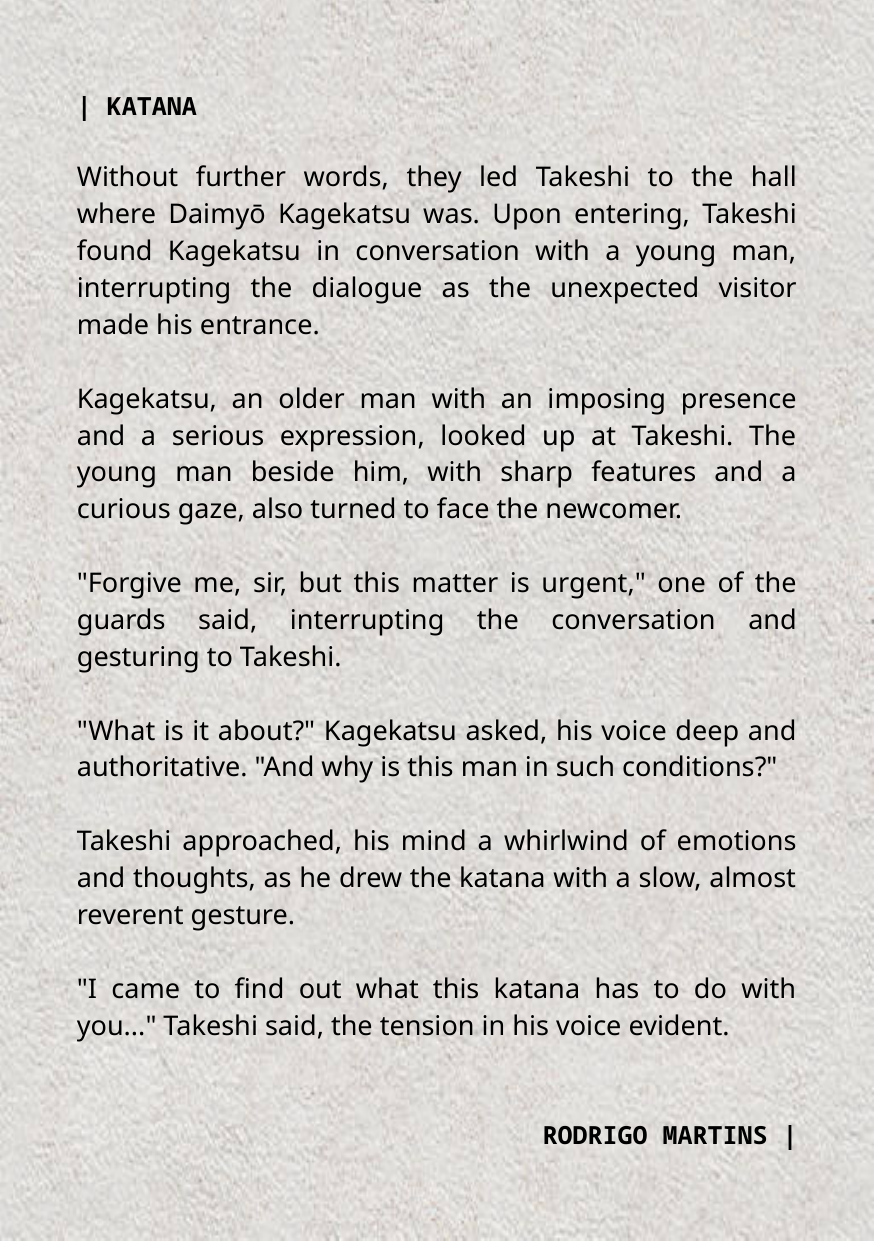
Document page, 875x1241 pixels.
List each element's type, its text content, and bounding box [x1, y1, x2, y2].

text "I came to find out what this katana has to do with you..." Takeshi said, the tension in his voice evident. [74, 969, 800, 1043]
picture [0, 0, 874, 1241]
text Takeshi approached, his mind a whirlwind of emotions and thoughts, as he drew the katana with a slow, almost reverent gesture. [74, 822, 800, 932]
text "What is it about?" Kagekatsu asked, his voice deep and authoritative. "And why is this man in such conditions?" [74, 711, 800, 785]
text Without further words, they led Takeshi to the hall where Daimyō Kagekatsu was. Upon entering, Takeshi found Kagekatsu in conversation with a young man, interrupting the dialogue as the unexpected visitor made his entrance. [74, 155, 800, 342]
text Kagekatsu, an older man with an imposing presence and a serious expression, looked up at Takeshi. The young man beside him, with sharp features and a curious gaze, also turned to face the newcomer. [74, 379, 800, 527]
text "Forgive me, sir, but this matter is urgent," one of the guards said, interrupting the conversation and gesturing to Takeshi. [74, 563, 800, 674]
